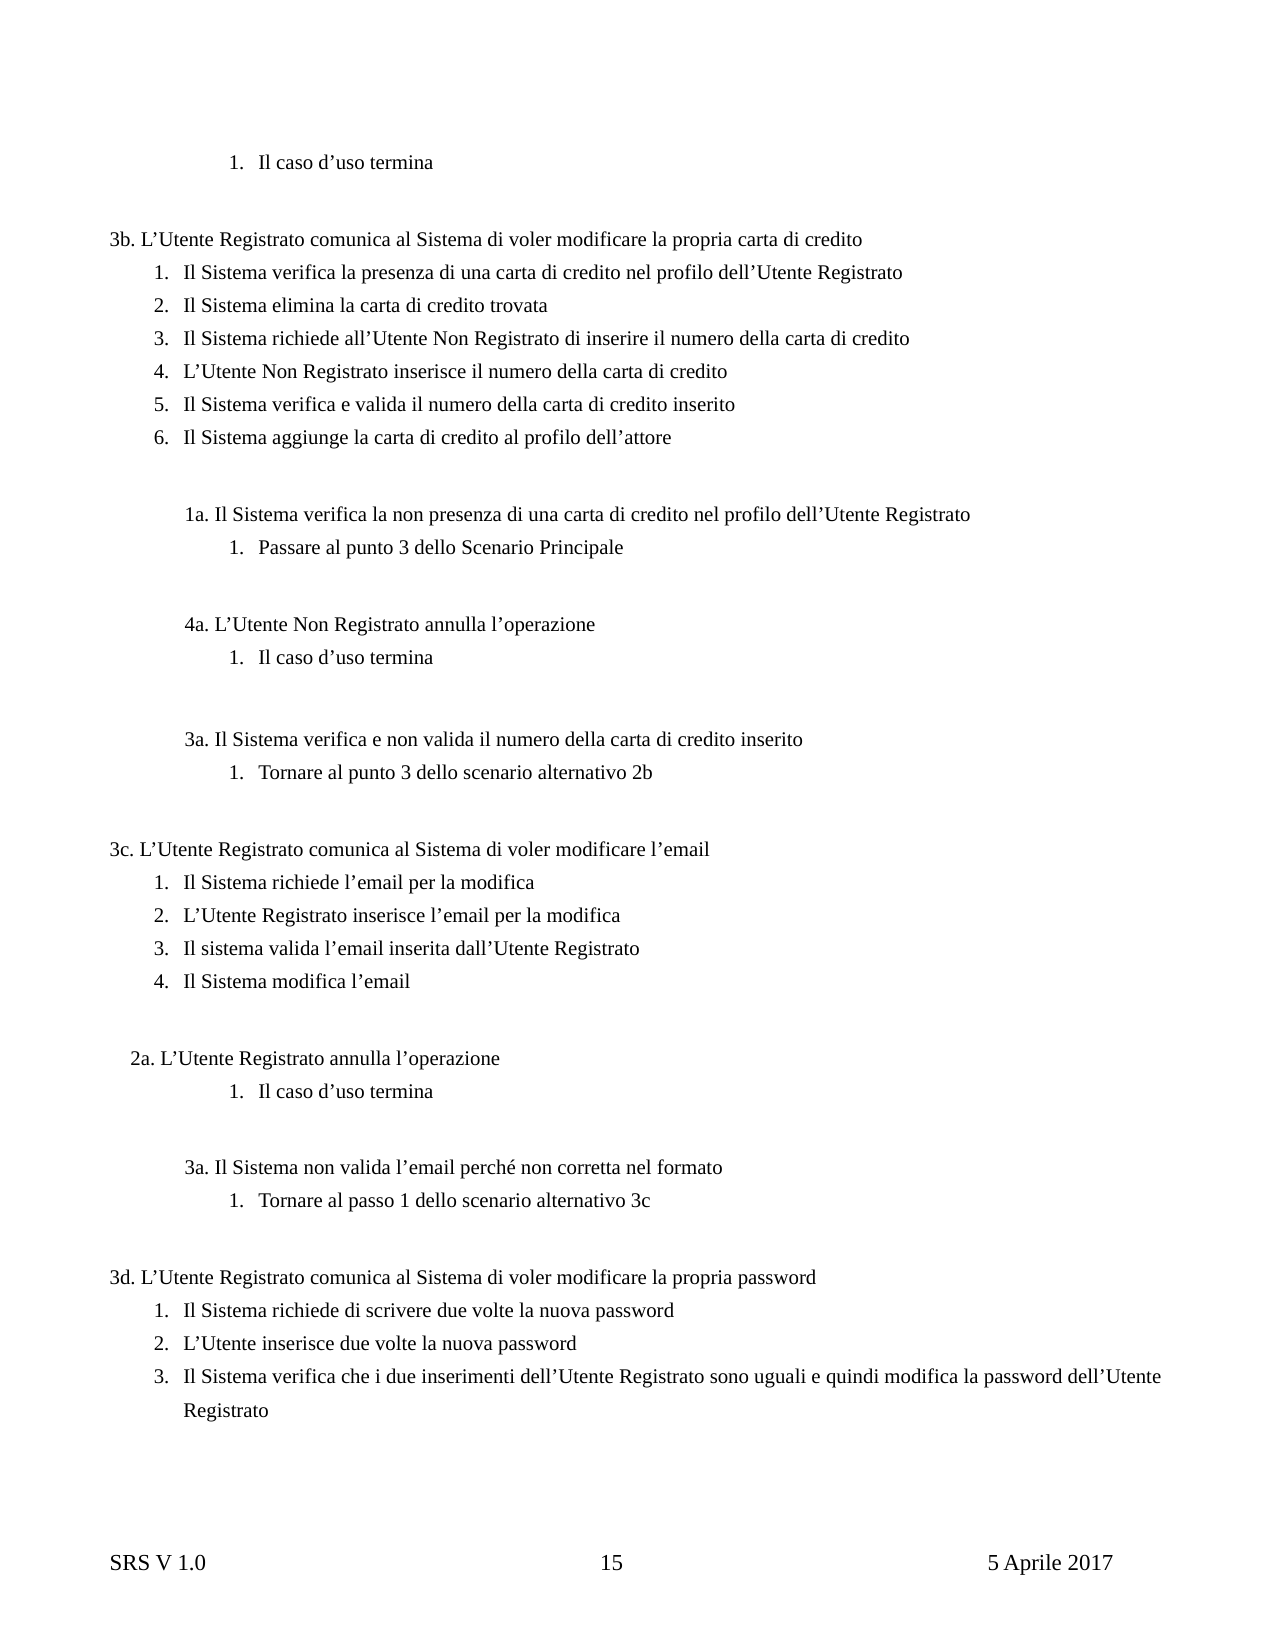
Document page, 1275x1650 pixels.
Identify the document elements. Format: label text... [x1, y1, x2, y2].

list Tornare al passo 1 dello scenario alternativo 3c [228, 1188, 1162, 1212]
text 3c. L’Utente Registrato comunica al Sistema di voler modificare l’email [109, 837, 1162, 861]
text 4a. L’Utente Non Registrato annulla l’operazione [184, 612, 1162, 636]
list Il caso d’uso termina [228, 645, 1162, 669]
text 3b. L’Utente Registrato comunica al Sistema di voler modificare la propria carta di credito [109, 227, 1162, 251]
text 3d. L’Utente Registrato comunica al Sistema di voler modificare la propria password [109, 1265, 1162, 1289]
list Il sistema valida l’email inserita dall’Utente Registrato [153, 936, 1162, 960]
list Il Sistema richiede all’Utente Non Registrato di inserire il numero della carta di credito [153, 326, 1162, 350]
list Il Sistema verifica e valida il numero della carta di credito inserito [153, 392, 1162, 416]
list Il Sistema modifica l’email [153, 969, 1162, 993]
list Passare al punto 3 dello Scenario Principale [228, 535, 1162, 559]
list Il Sistema richiede l’email per la modifica [153, 870, 1162, 894]
list Il Sistema aggiunge la carta di credito al profilo dell’attore [153, 425, 1162, 449]
text 1a. Il Sistema verifica la non presenza di una carta di credito nel profilo dell’Utente Registrato [184, 502, 1162, 526]
text 3a. Il Sistema verifica e non valida il numero della carta di credito inserito [184, 727, 1162, 751]
list L’Utente Registrato inserisce l’email per la modifica [153, 903, 1162, 927]
list Il Sistema verifica che i due inserimenti dell’Utente Registrato sono uguali e quindi modifica la password dell’Utente Registrato [153, 1364, 1162, 1422]
list Tornare al punto 3 dello scenario alternativo 2b [228, 760, 1162, 784]
list Il Sistema elimina la carta di credito trovata [153, 293, 1162, 317]
list L’Utente inserisce due volte la nuova password [153, 1331, 1162, 1355]
list L’Utente Non Registrato inserisce il numero della carta di credito [153, 359, 1162, 383]
list Il Sistema verifica la presenza di una carta di credito nel profilo dell’Utente Registrato [153, 260, 1162, 284]
list Il Sistema richiede di scrivere due volte la nuova password [153, 1298, 1162, 1322]
list Il caso d’uso termina [228, 1079, 1162, 1103]
text 2a. L’Utente Registrato annulla l’operazione [109, 1046, 1162, 1070]
text 3a. Il Sistema non valida l’email perché non corretta nel formato [109, 1155, 1162, 1179]
list Il caso d’uso termina [228, 150, 1162, 174]
